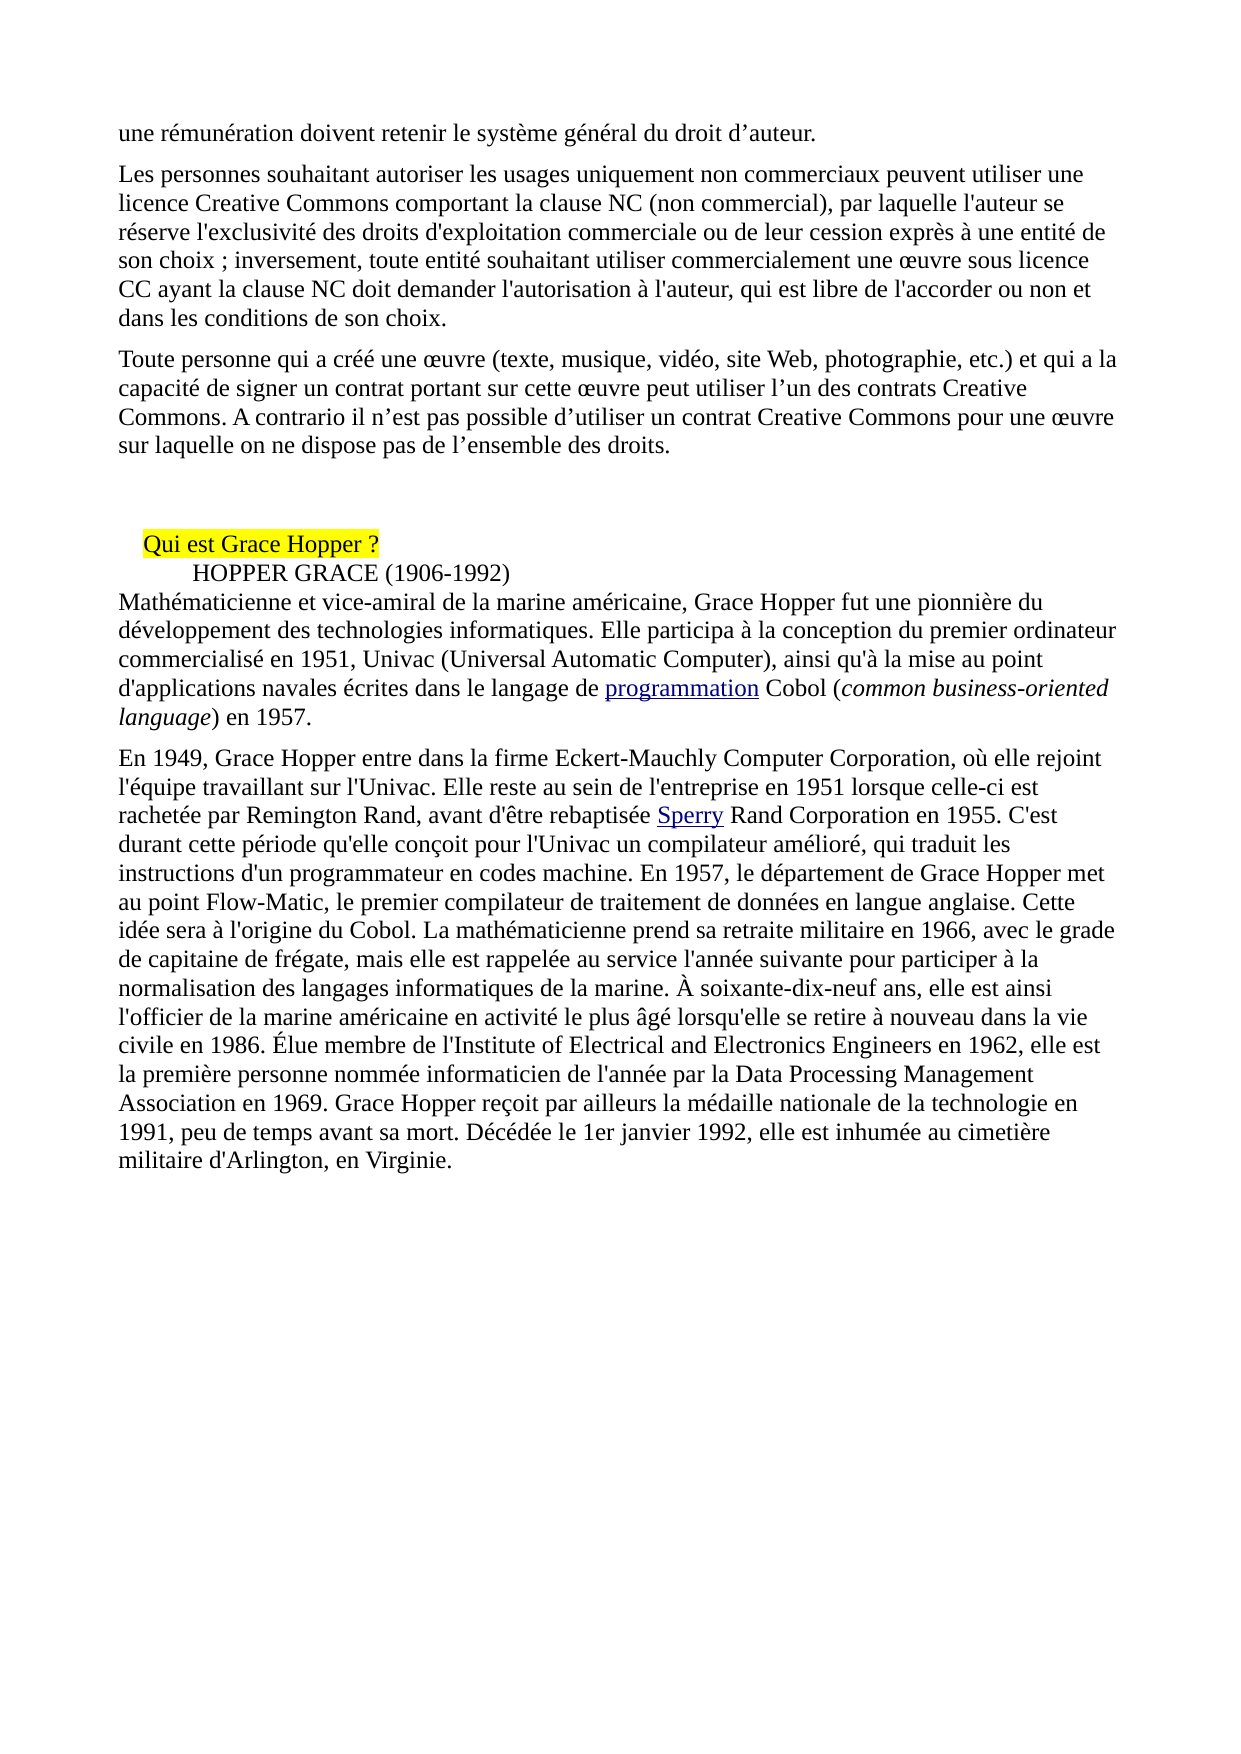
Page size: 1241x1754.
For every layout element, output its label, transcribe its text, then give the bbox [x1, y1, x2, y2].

text En 1949, Grace Hopper entre dans la firme Eckert-Mauchly Computer Corporation, où elle rejoint l'équipe travaillant sur l'Univac. Elle reste au sein de l'entreprise en 1951 lorsque celle-ci est rachetée par Remington Rand, avant d'être rebaptisée Sperry Rand Corporation en 1955. C'est durant cette période qu'elle conçoit pour l'Univac un compilateur amélioré, qui traduit les instructions d'un programmateur en codes machine. En 1957, le département de Grace Hopper met au point Flow-Matic, le premier compilateur de traitement de données en langue anglaise. Cette idée sera à l'origine du Cobol. La mathématicienne prend sa retraite militaire en 1966, avec le grade de capitaine de frégate, mais elle est rappelée au service l'année suivante pour participer à la normalisation des langages informatiques de la marine. À soixante-dix-neuf ans, elle est ainsi l'officier de la marine américaine en activité le plus âgé lorsqu'elle se retire à nouveau dans la vie civile en 1986. Élue membre de l'Institute of Electrical and Electronics Engineers en 1962, elle est la première personne nommée informaticien de l'année par la Data Processing Management Association en 1969. Grace Hopper reçoit par ailleurs la médaille nationale de la technologie en 1991, peu de temps avant sa mort. Décédée le 1er janvier 1992, elle est inhumée au cimetière militaire d'Arlington, en Virginie. [118, 743, 1122, 1174]
text Mathématicienne et vice-amiral de la marine américaine, Grace Hopper fut une pionnière du développement des technologies informatiques. Elle participa à la conception du premier ordinateur commercialisé en 1951, Univac (Universal Automatic Computer), ainsi qu'à la mise au point d'applications navales écrites dans le langage de programmation Cobol (common business-oriented language) en 1957. [118, 587, 1122, 731]
text HOPPER GRACE (1906-1992) [118, 558, 1122, 587]
text Les personnes souhaitant autoriser les usages uniquement non commerciaux peuvent utiliser une licence Creative Commons comportant la clause NC (non commercial), par laquelle l'auteur se réserve l'exclusivité des droits d'exploitation commerciale ou de leur cession exprès à une entité de son choix ; inversement, toute entité souhaitant utiliser commercialement une œuvre sous licence CC ayant la clause NC doit demander l'autorisation à l'auteur, qui est libre de l'accorder ou non et dans les conditions de son choix. [118, 159, 1122, 332]
text Qui est Grace Hopper ? [118, 529, 1122, 558]
text Toute personne qui a créé une œuvre (texte, musique, vidéo, site Web, photographie, etc.) et qui a la capacité de signer un contrat portant sur cette œuvre peut utiliser l’un des contrats Creative Commons. A contrario il n’est pas possible d’utiliser un contrat Creative Commons pour une œuvre sur laquelle on ne dispose pas de l’ensemble des droits. [118, 344, 1122, 459]
text une rémunération doivent retenir le système général du droit d’auteur. [118, 118, 1122, 147]
